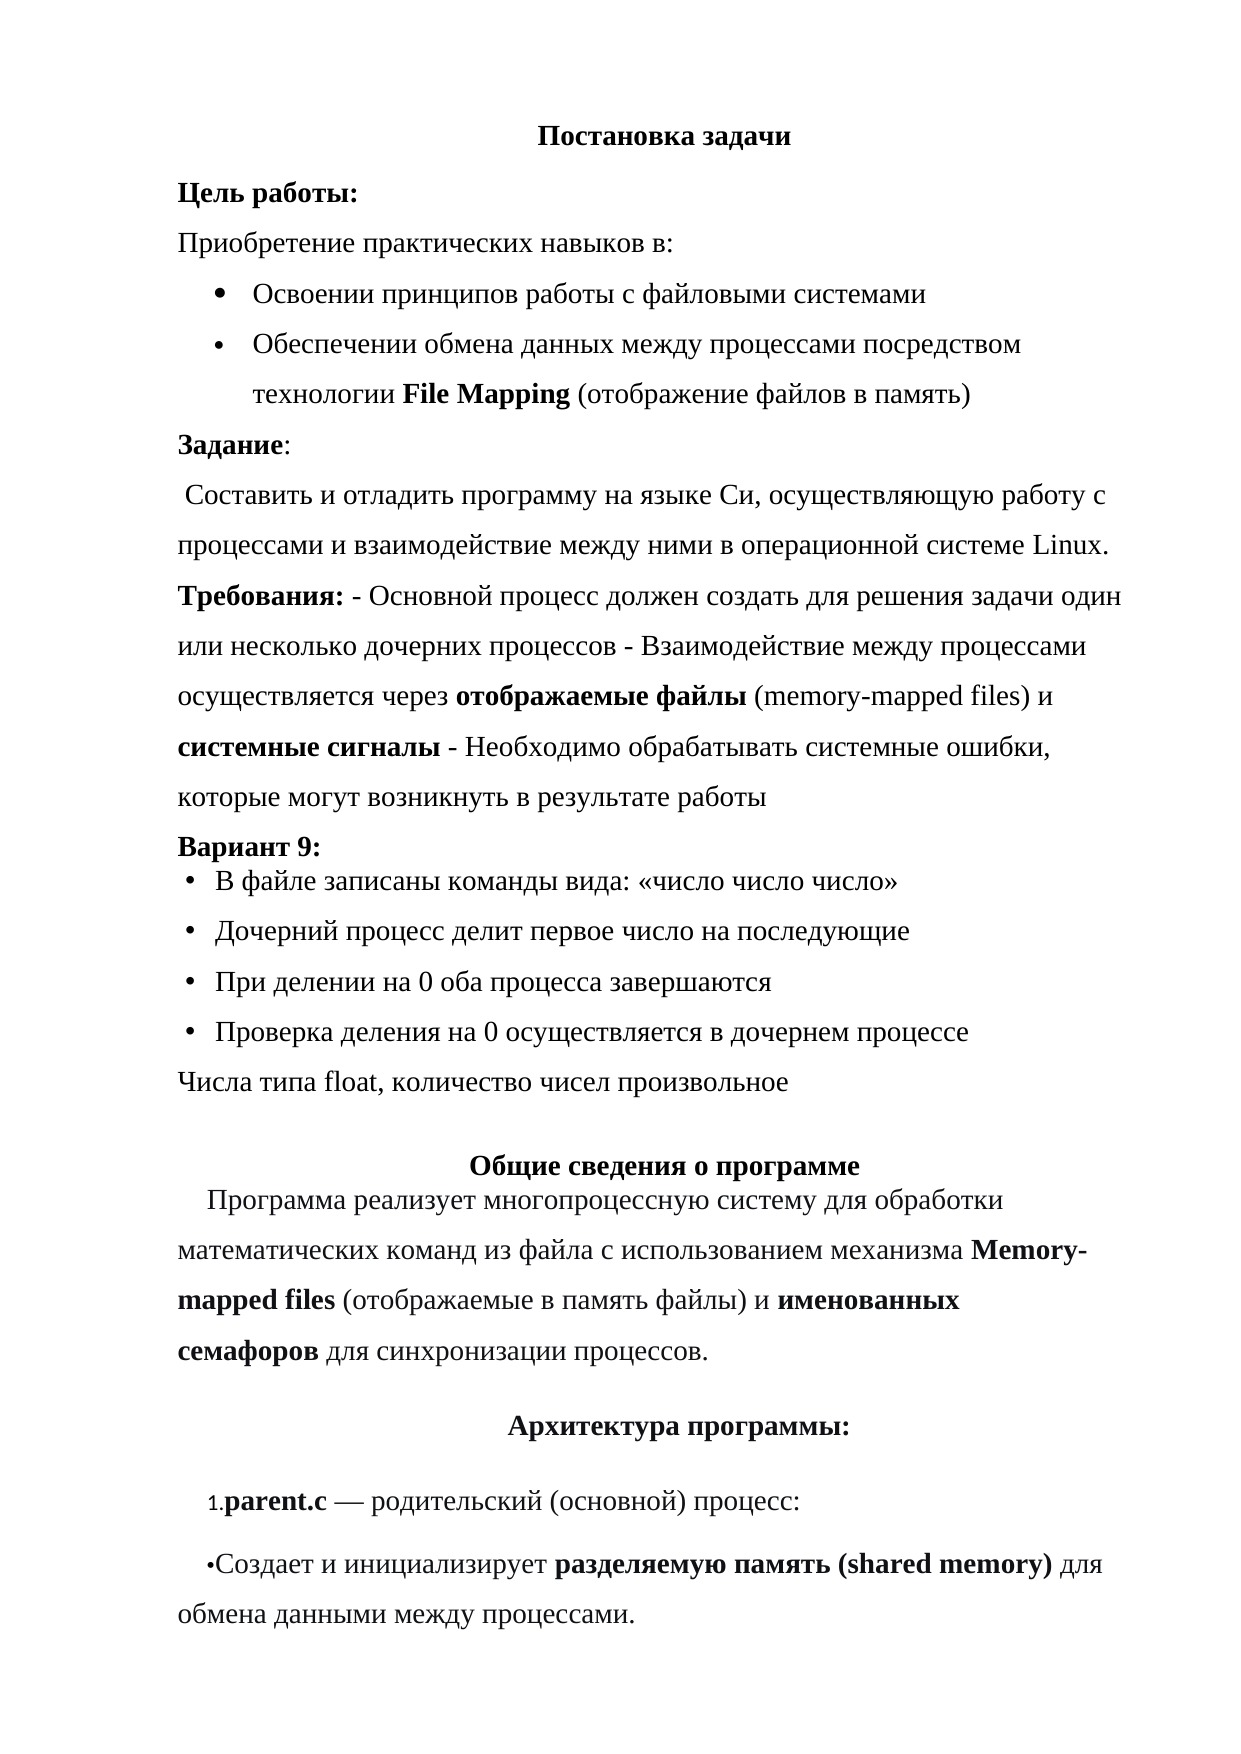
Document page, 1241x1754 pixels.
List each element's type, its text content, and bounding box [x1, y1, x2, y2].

list В файле записаны команды вида: «число число число» [215, 863, 1152, 896]
text Составить и отладить программу на языке Си, осуществляющую работу с процессами и взаимодействие между ними в операционной системе Linux. [177, 477, 1152, 561]
list При делении на 0 оба процесса завершаются [215, 964, 1152, 997]
text Приобретение практических навыков в: [177, 225, 1152, 259]
list Проверка деления на 0 осуществляется в дочернем процессе [215, 1014, 1152, 1048]
text Программа реализует многопроцессную систему для обработки математических команд из файла с использованием механизма Memory-mapped files (отображаемые в память файлы) и именованных семафоров для синхронизации процессов. [177, 1182, 1152, 1366]
list Обеспечении обмена данных между процессами посредством технологии File Mapping (отображение файлов в память) [215, 326, 1152, 410]
text Числа типа float, количество чисел произвольное [177, 1064, 1152, 1098]
text Архитектура программы: [177, 1408, 1152, 1442]
text Вариант 9: [177, 829, 1152, 863]
text Общие сведения о программе [177, 1148, 1152, 1182]
list Освоении принципов работы с файловыми системами [215, 276, 1152, 309]
list Дочерний процесс делит первое число на последующие [215, 913, 1152, 947]
list Создает и инициализирует разделяемую память (shared memory) для обмена данными между процессами. [177, 1546, 1152, 1630]
text Требования: - Основной процесс должен создать для решения задачи один или несколько дочерних процессов - Взаимодействие между процессами осуществляется через отображаемые файлы (memory-mapped files) и системные сигналы - Необходимо обрабатывать системные ошибки, которые могут возникнуть в результате работы [177, 578, 1152, 812]
subtitle Цель работы: [177, 175, 1152, 209]
text Постановка задачи [177, 118, 1152, 152]
list parent.c — родительский (основной) процесс: [177, 1483, 1152, 1517]
text Задание: [177, 427, 1152, 460]
